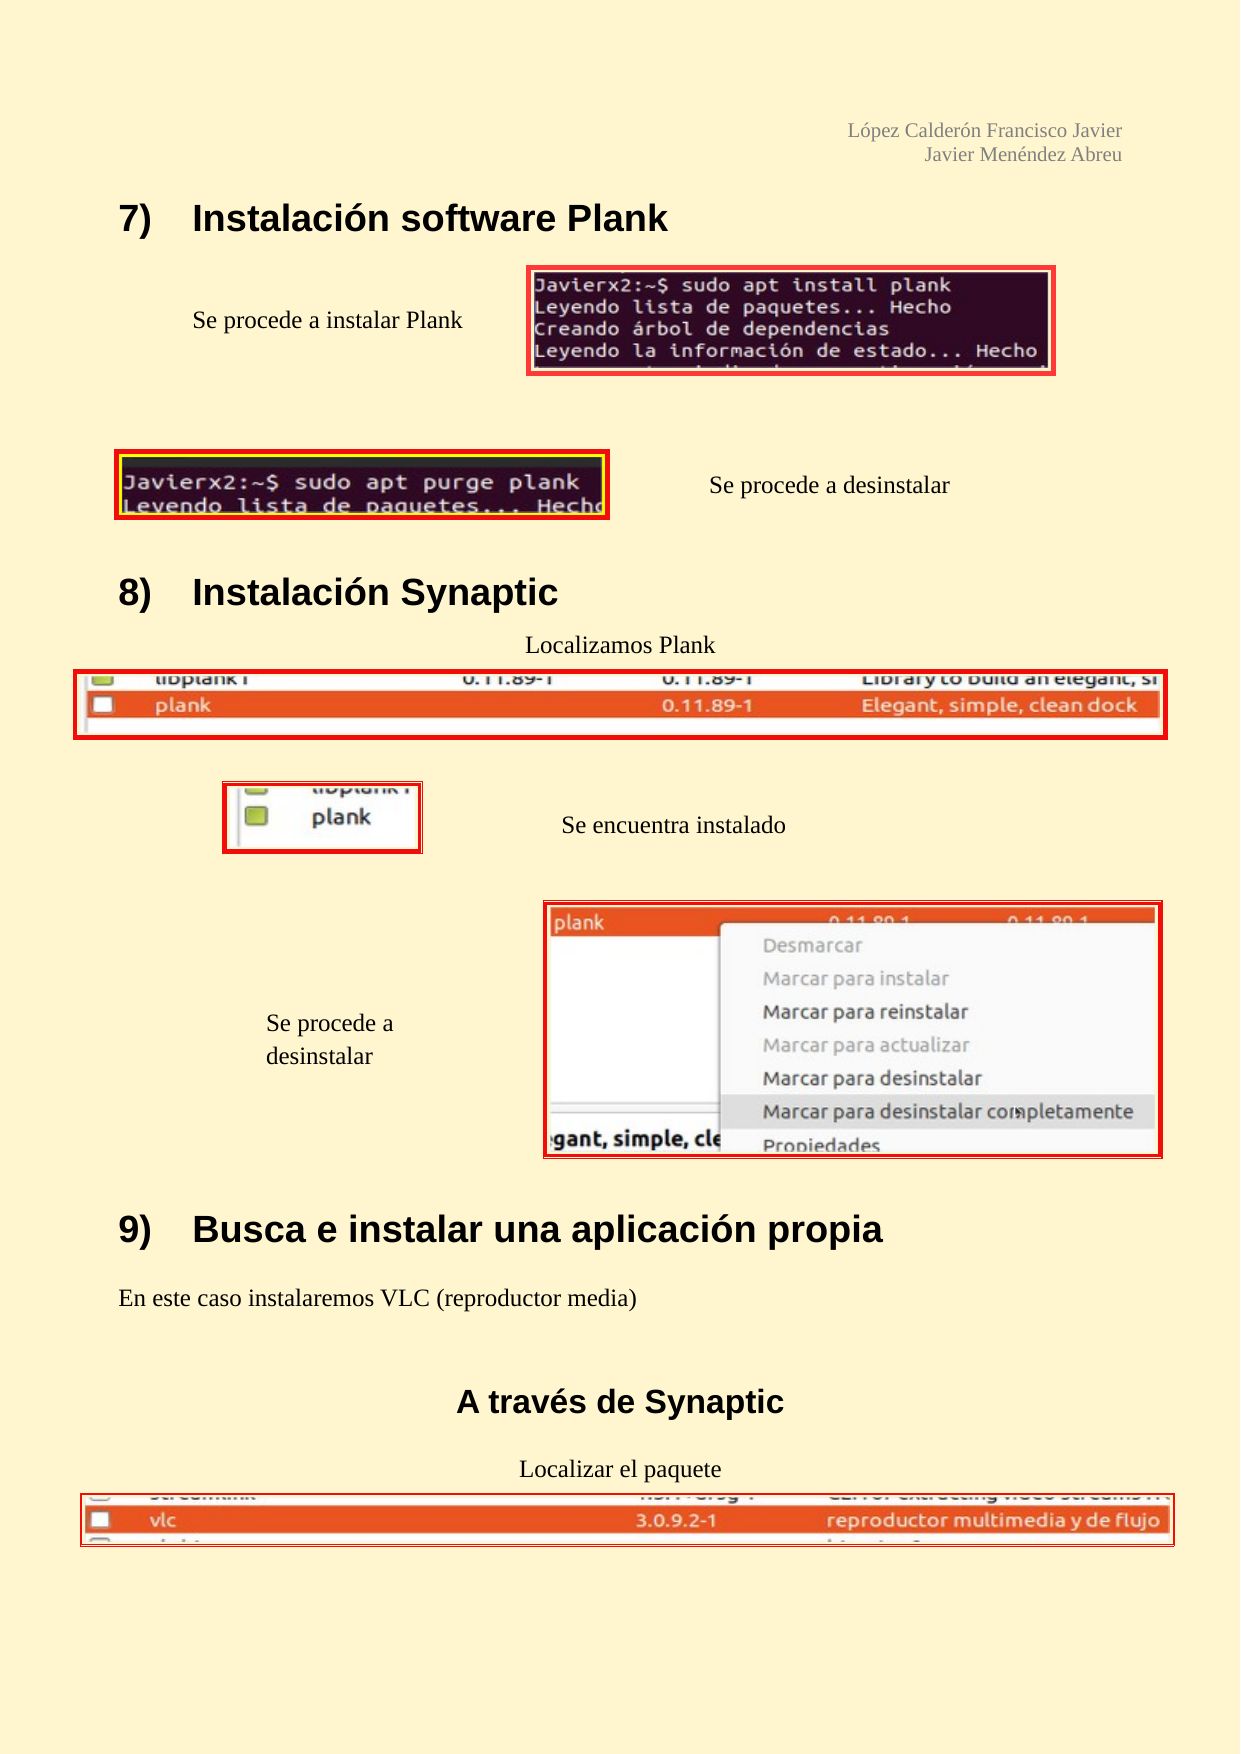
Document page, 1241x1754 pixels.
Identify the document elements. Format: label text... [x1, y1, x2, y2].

picture [84, 1497, 1170, 1542]
text [77, 674, 1163, 735]
text desinstalar [118, 1041, 542, 1070]
text Se procede a desinstalar [610, 471, 1122, 499]
text Localizar el paquete [118, 1454, 1122, 1483]
text Se encuentra instalado [423, 810, 1122, 839]
subtitle Busca e instalar una aplicación propia [118, 1207, 1122, 1250]
picture [534, 272, 1049, 368]
text Localizamos Plank [118, 630, 1122, 658]
picture [121, 457, 603, 513]
subtitle A través de Synaptic [118, 1382, 1122, 1421]
text Se procede a instalar Plank [118, 305, 526, 334]
subtitle Instalación software Plank [118, 196, 1122, 239]
picture [80, 676, 1160, 733]
text [1056, 305, 1122, 334]
subtitle Instalación Synaptic [118, 569, 1122, 613]
text Se procede a [118, 1008, 542, 1037]
picture [550, 907, 1155, 1152]
text [118, 810, 222, 839]
text En este caso instalaremos VLC (reproductor media) [118, 1283, 1122, 1312]
picture [229, 788, 416, 847]
